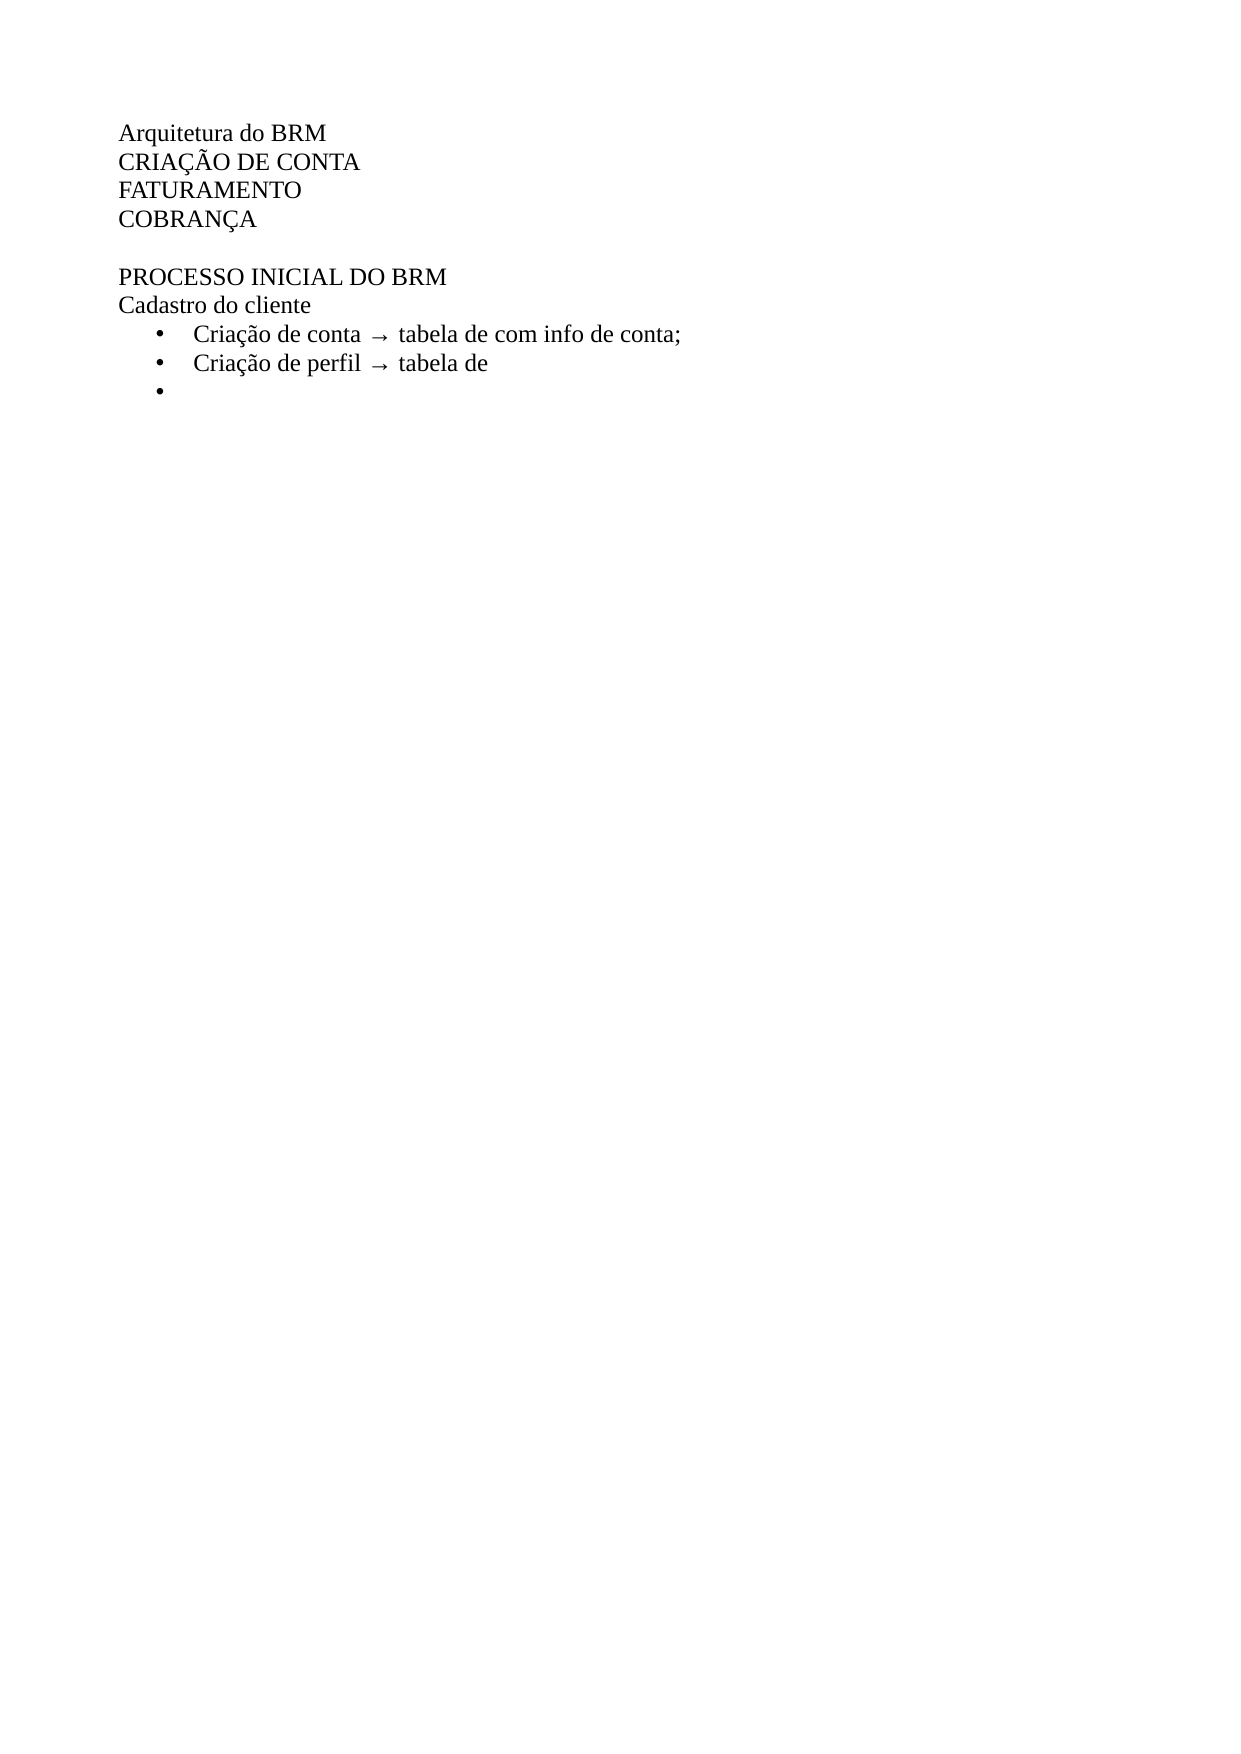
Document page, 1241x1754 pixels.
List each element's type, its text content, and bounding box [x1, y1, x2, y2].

text COBRANÇA [118, 204, 1122, 233]
text Cadastro do cliente [118, 291, 1122, 319]
list Criação de perfil → tabela de [156, 348, 1122, 377]
list Criação de conta → tabela de com info de conta; [156, 319, 1122, 348]
text PROCESSO INICIAL DO BRM [118, 262, 1122, 291]
text Arquitetura do BRM [118, 118, 1122, 147]
text CRIAÇÃO DE CONTA [118, 147, 1122, 176]
text FATURAMENTO [118, 176, 1122, 204]
